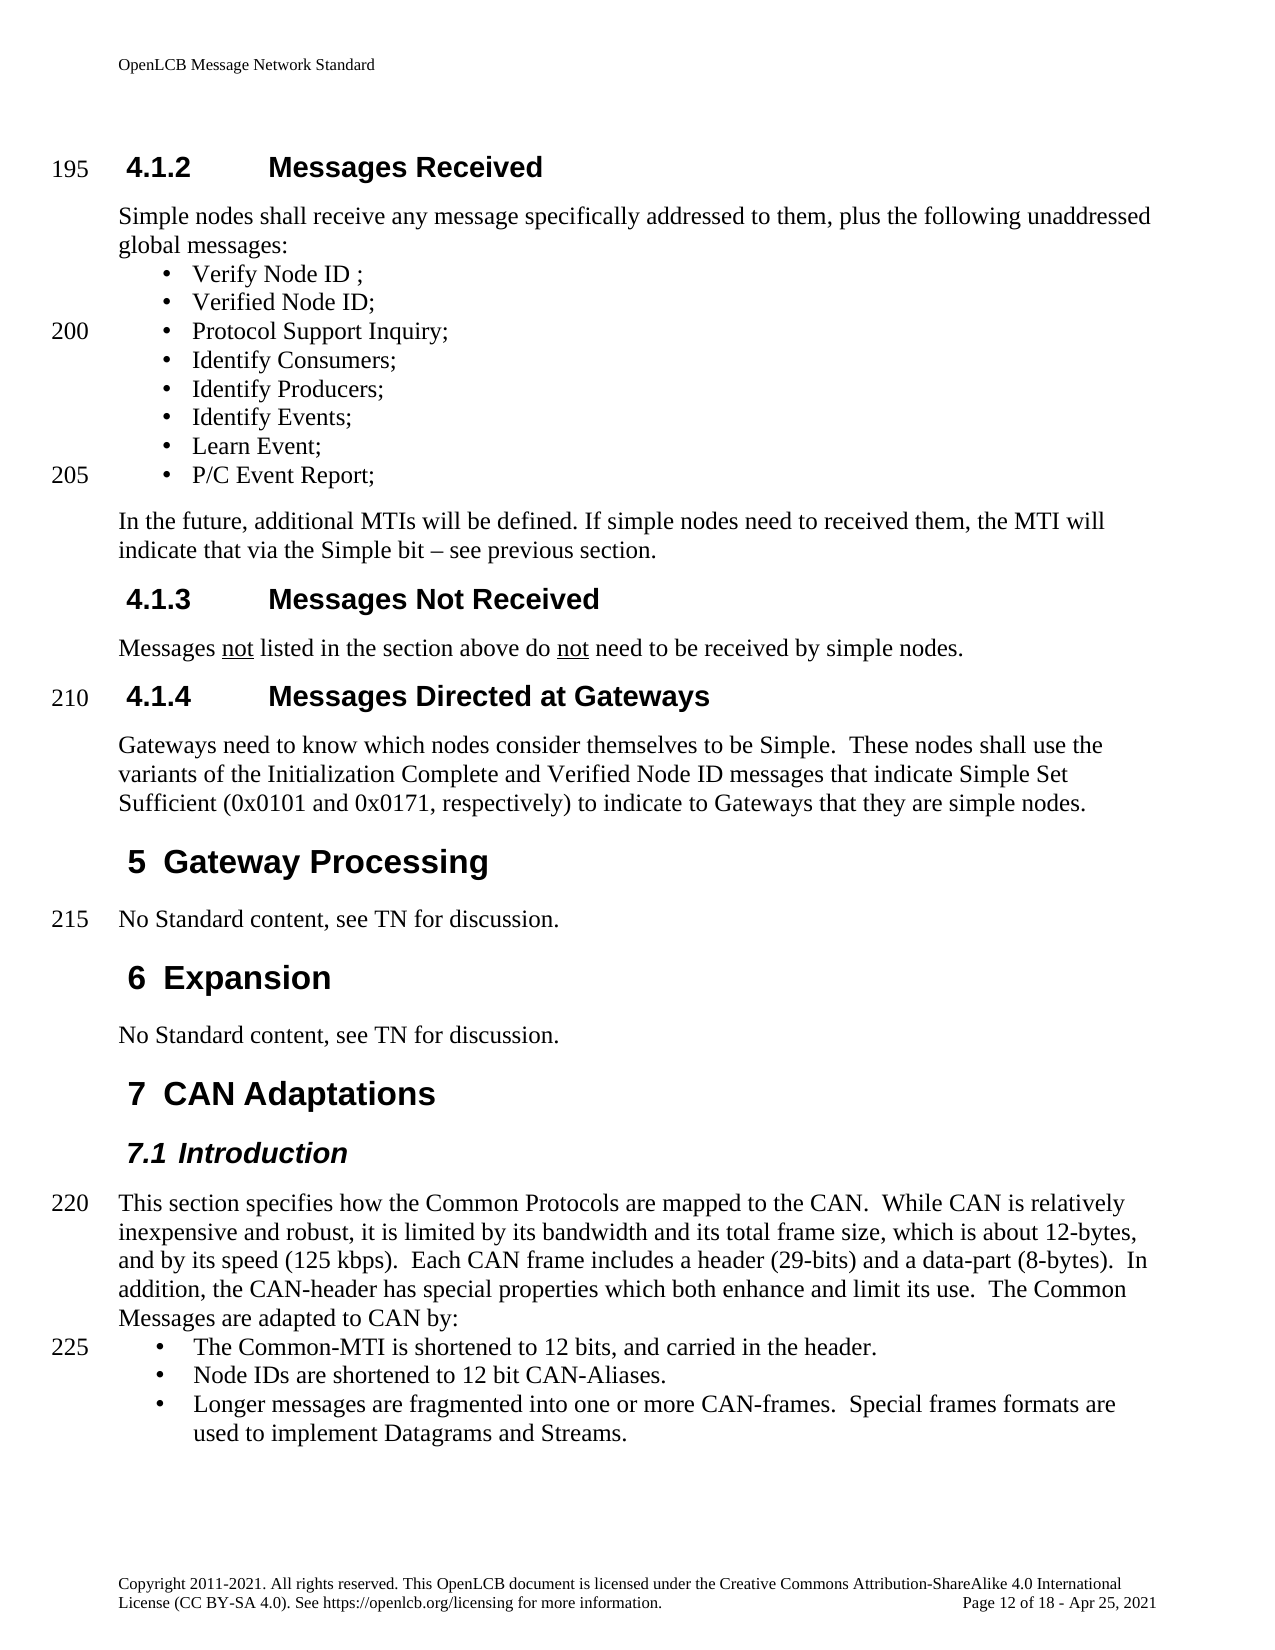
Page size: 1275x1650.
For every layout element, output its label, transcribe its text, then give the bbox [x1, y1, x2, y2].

subtitle Messages Received [118, 150, 1157, 183]
text Simple nodes shall receive any message specifically addressed to them, plus the following unaddressed global messages: [118, 201, 1157, 259]
text In the future, additional MTIs will be defined. If simple nodes need to received them, the MTI will indicate that via the Simple bit – see previous section. [118, 506, 1157, 564]
subtitle Messages Directed at Gateways [118, 679, 1157, 713]
subtitle Introduction [118, 1137, 1157, 1170]
text Gateways need to know which nodes consider themselves to be Simple. These nodes shall use the variants of the Initialization Complete and Verified Node ID messages that indicate Simple Set Sufficient (0x0101 and 0x0171, respectively) to indicate to Gateways that they are simple nodes. [118, 731, 1157, 817]
subtitle Expansion [118, 958, 1157, 996]
text This section specifies how the Common Protocols are mapped to the CAN. While CAN is relatively inexpensive and robust, it is limited by its bandwidth and its total frame size, which is about 12-bytes, and by its speed (125 kbps). Each CAN frame includes a header (29-bits) and a data-part (8-bytes). In addition, the CAN-header has special properties which both enhance and limit its use. The Common Messages are adapted to CAN by: [118, 1188, 1157, 1332]
list Identify Producers; [162, 374, 1157, 402]
text No Standard content, see TN for discussion. [118, 904, 1157, 933]
list Learn Event; [162, 431, 1157, 460]
list Verified Node ID; [162, 287, 1157, 316]
list Protocol Support Inquiry; [162, 316, 1157, 345]
list Identify Events; [162, 402, 1157, 431]
list The Common-MTI is shortened to 12 bits, and carried in the header. [156, 1332, 1157, 1360]
list Node IDs are shortened to 12 bit CAN-Aliases. [156, 1360, 1157, 1389]
subtitle CAN Adaptations [118, 1074, 1157, 1113]
list Longer messages are fragmented into one or more CAN-frames. Special frames formats are used to implement Datagrams and Streams. [156, 1389, 1157, 1447]
text Messages not listed in the section above do not need to be received by simple nodes. [118, 633, 1157, 662]
list P/C Event Report; [162, 460, 1157, 489]
text No Standard content, see TN for discussion. [118, 1020, 1157, 1049]
list Verify Node ID ; [162, 259, 1157, 287]
list Identify Consumers; [162, 345, 1157, 374]
subtitle Messages Not Received [118, 582, 1157, 615]
subtitle Gateway Processing [118, 842, 1157, 880]
